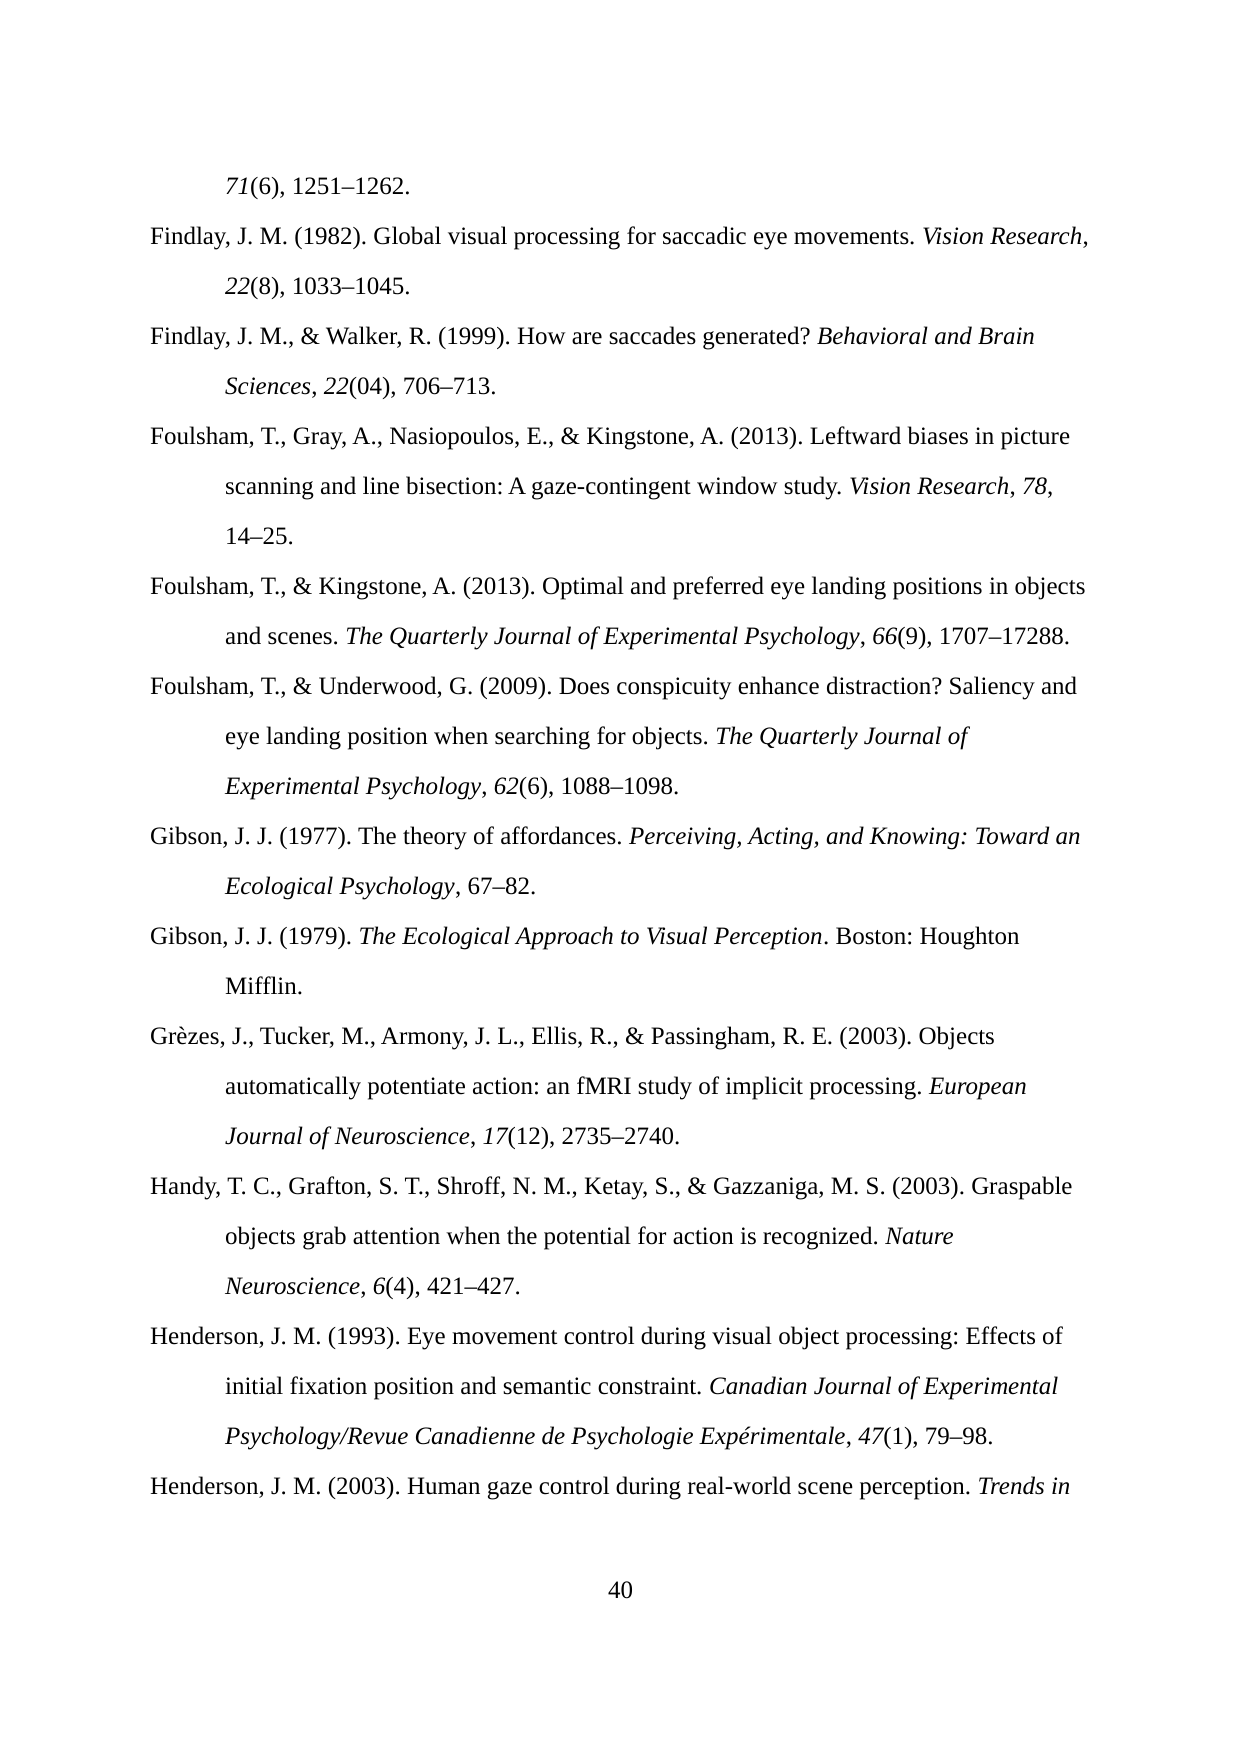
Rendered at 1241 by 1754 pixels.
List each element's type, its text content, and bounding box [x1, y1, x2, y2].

text Findlay, J. M., & Walker, R. (1999). How are saccades generated? Behavioral and Brain Sciences, 22(04), 706–713. [150, 300, 1091, 400]
text Grèzes, J., Tucker, M., Armony, J. L., Ellis, R., & Passingham, R. E. (2003). Objects automatically potentiate action: an fMRI study of implicit processing. European Journal of Neuroscience, 17(12), 2735–2740. [150, 1000, 1091, 1150]
text 71(6), 1251–1262. [150, 150, 1091, 200]
text Henderson, J. M. (1993). Eye movement control during visual object processing: Effects of initial fixation position and semantic constraint. Canadian Journal of Experimental Psychology/Revue Canadienne de Psychologie Expérimentale, 47(1), 79–98. [150, 1300, 1091, 1450]
text Gibson, J. J. (1979). The Ecological Approach to Visual Perception. Boston: Houghton Mifflin. [150, 900, 1091, 1000]
text Henderson, J. M. (2003). Human gaze control during real-world scene perception. Trends in [150, 1450, 1091, 1500]
text Gibson, J. J. (1977). The theory of affordances. Perceiving, Acting, and Knowing: Toward an Ecological Psychology, 67–82. [150, 800, 1091, 900]
text Foulsham, T., & Underwood, G. (2009). Does conspicuity enhance distraction? Saliency and eye landing position when searching for objects. The Quarterly Journal of Experimental Psychology, 62(6), 1088–1098. [150, 650, 1091, 800]
text Foulsham, T., Gray, A., Nasiopoulos, E., & Kingstone, A. (2013). Leftward biases in picture scanning and line bisection: A gaze-contingent window study. Vision Research, 78, 14–25. [150, 400, 1091, 550]
text Foulsham, T., & Kingstone, A. (2013). Optimal and preferred eye landing positions in objects and scenes. The Quarterly Journal of Experimental Psychology, 66(9), 1707–17288. [150, 550, 1091, 650]
text Findlay, J. M. (1982). Global visual processing for saccadic eye movements. Vision Research, 22(8), 1033–1045. [150, 200, 1091, 300]
text Handy, T. C., Grafton, S. T., Shroff, N. M., Ketay, S., & Gazzaniga, M. S. (2003). Graspable objects grab attention when the potential for action is recognized. Nature Neuroscience, 6(4), 421–427. [150, 1150, 1091, 1300]
